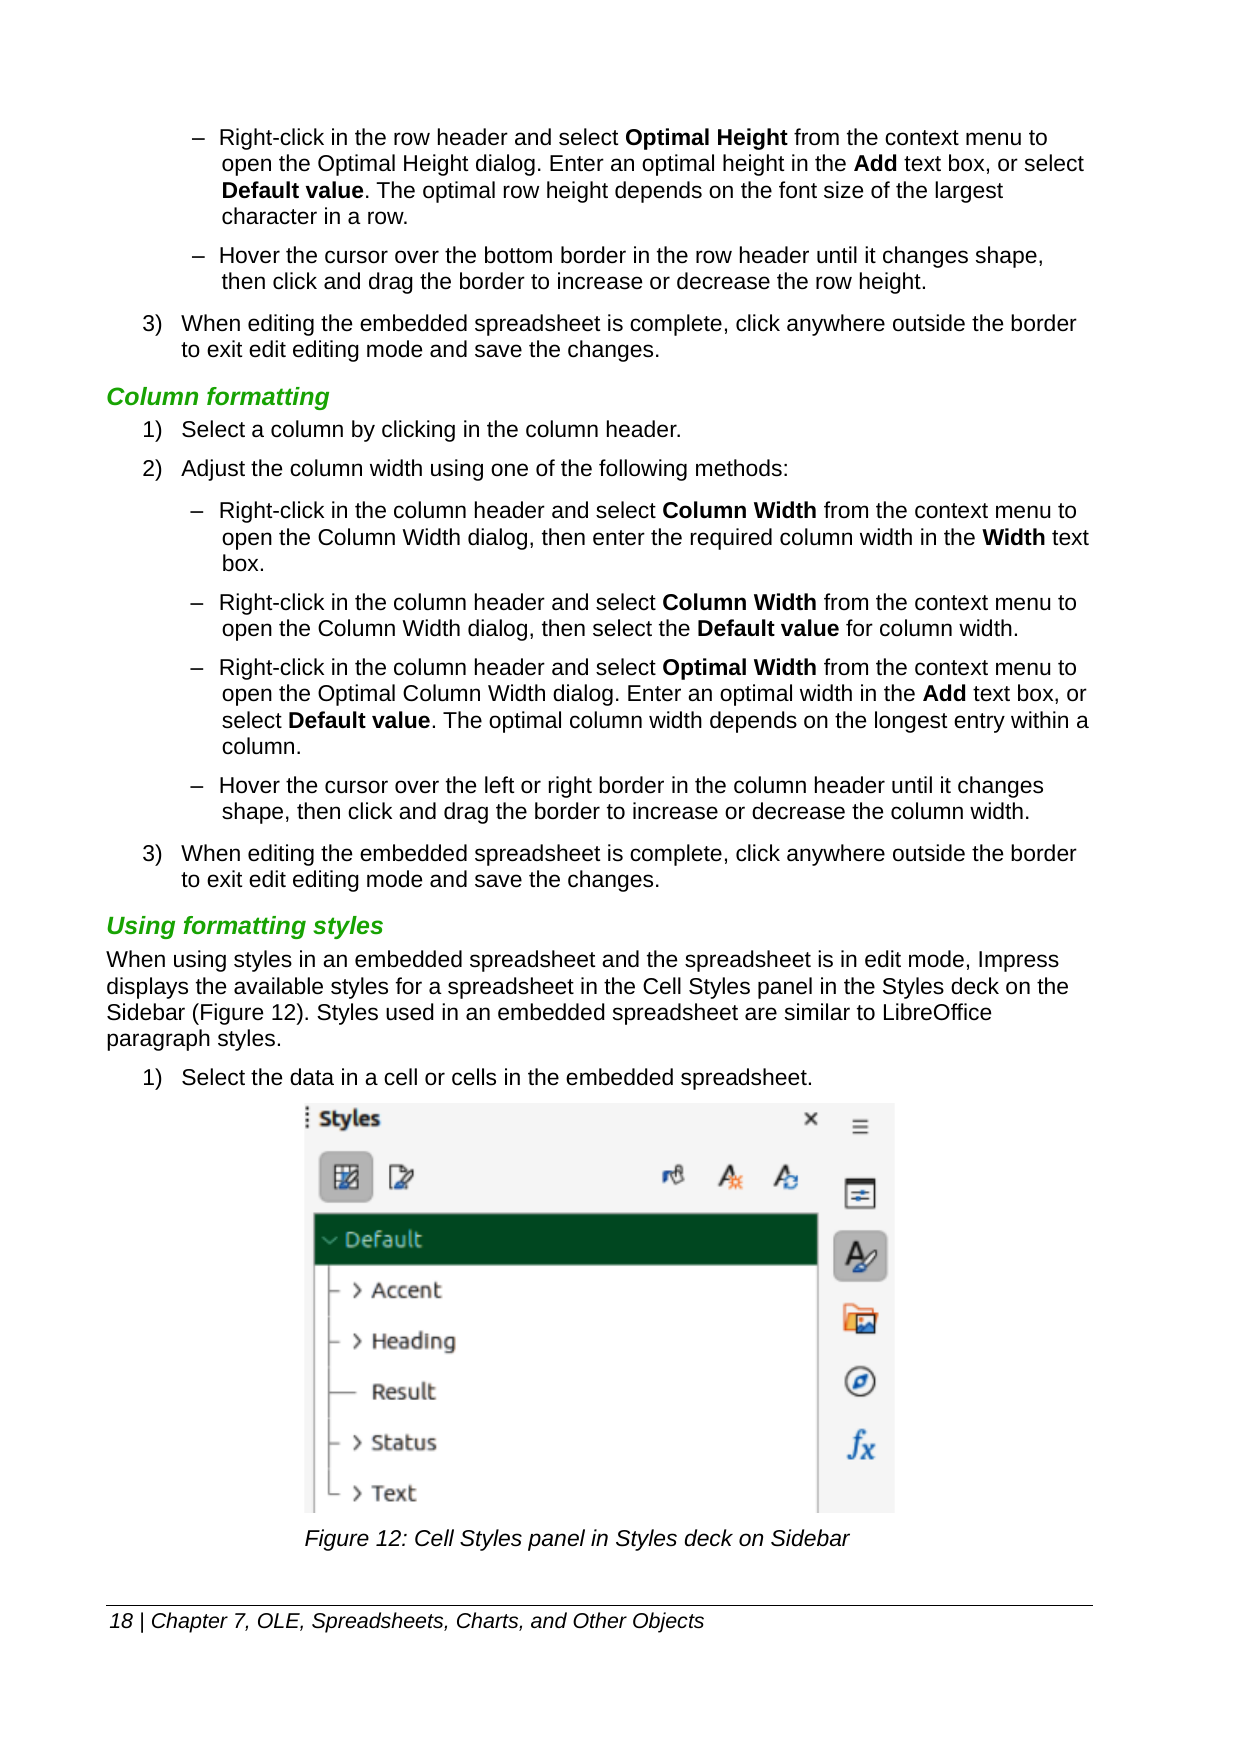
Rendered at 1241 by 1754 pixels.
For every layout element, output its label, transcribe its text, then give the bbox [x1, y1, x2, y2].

list When editing the embedded spreadsheet is complete, click anywhere outside the border to exit edit editing mode and save the changes. [162, 310, 1093, 363]
picture [304, 1103, 895, 1513]
text When using styles in an embedded spreadsheet and the spreadsheet is in edit mode, Impress displays the available styles for a spreadsheet in the Cell Styles panel in the Styles deck on the Sidebar (Figure 12). Styles used in an embedded spreadsheet are similar to LibreOffice paragraph styles. [106, 946, 1093, 1052]
list Right-click in the column header and select Column Width from the context menu to open the Column Width dialog, then select the Default value for column width. [187, 586, 1093, 641]
list Hover the cursor over the bottom border in the row header until it changes shape, then click and drag the border to increase or decrease the row height. [189, 239, 1093, 297]
list Right-click in the column header and select Column Width from the context menu to open the Column Width dialog, then enter the required column width in the Width text box. [187, 494, 1093, 576]
list Select the data in a cell or cells in the embedded spreadsheet. [162, 1064, 1093, 1091]
subtitle Using formatting styles [106, 911, 1093, 940]
list Right-click in the column header and select Optimal Width from the context menu to open the Optimal Column Width dialog. Enter an optimal width in the Add text box, or select Default value. The optimal column width depends on the longest entry within a column. [187, 651, 1093, 759]
subtitle Column formatting [106, 381, 1093, 410]
list Adjust the column width using one of the following methods: [162, 455, 1093, 482]
text Figure 12: Cell Styles panel in Styles deck on Sidebar [304, 1525, 894, 1552]
list Select a column by clicking in the column header. [162, 416, 1093, 443]
list Hover the cursor over the left or right border in the column header until it changes shape, then click and drag the border to increase or decrease the column width. [187, 769, 1093, 827]
list When editing the embedded spreadsheet is complete, click anywhere outside the border to exit edit editing mode and save the changes. [162, 840, 1093, 893]
list Right-click in the row header and select Optimal Height from the context menu to open the Optimal Height dialog. Enter an optimal height in the Add text box, or select Default value. The optimal row height depends on the font size of the largest character in a row. [189, 121, 1093, 229]
